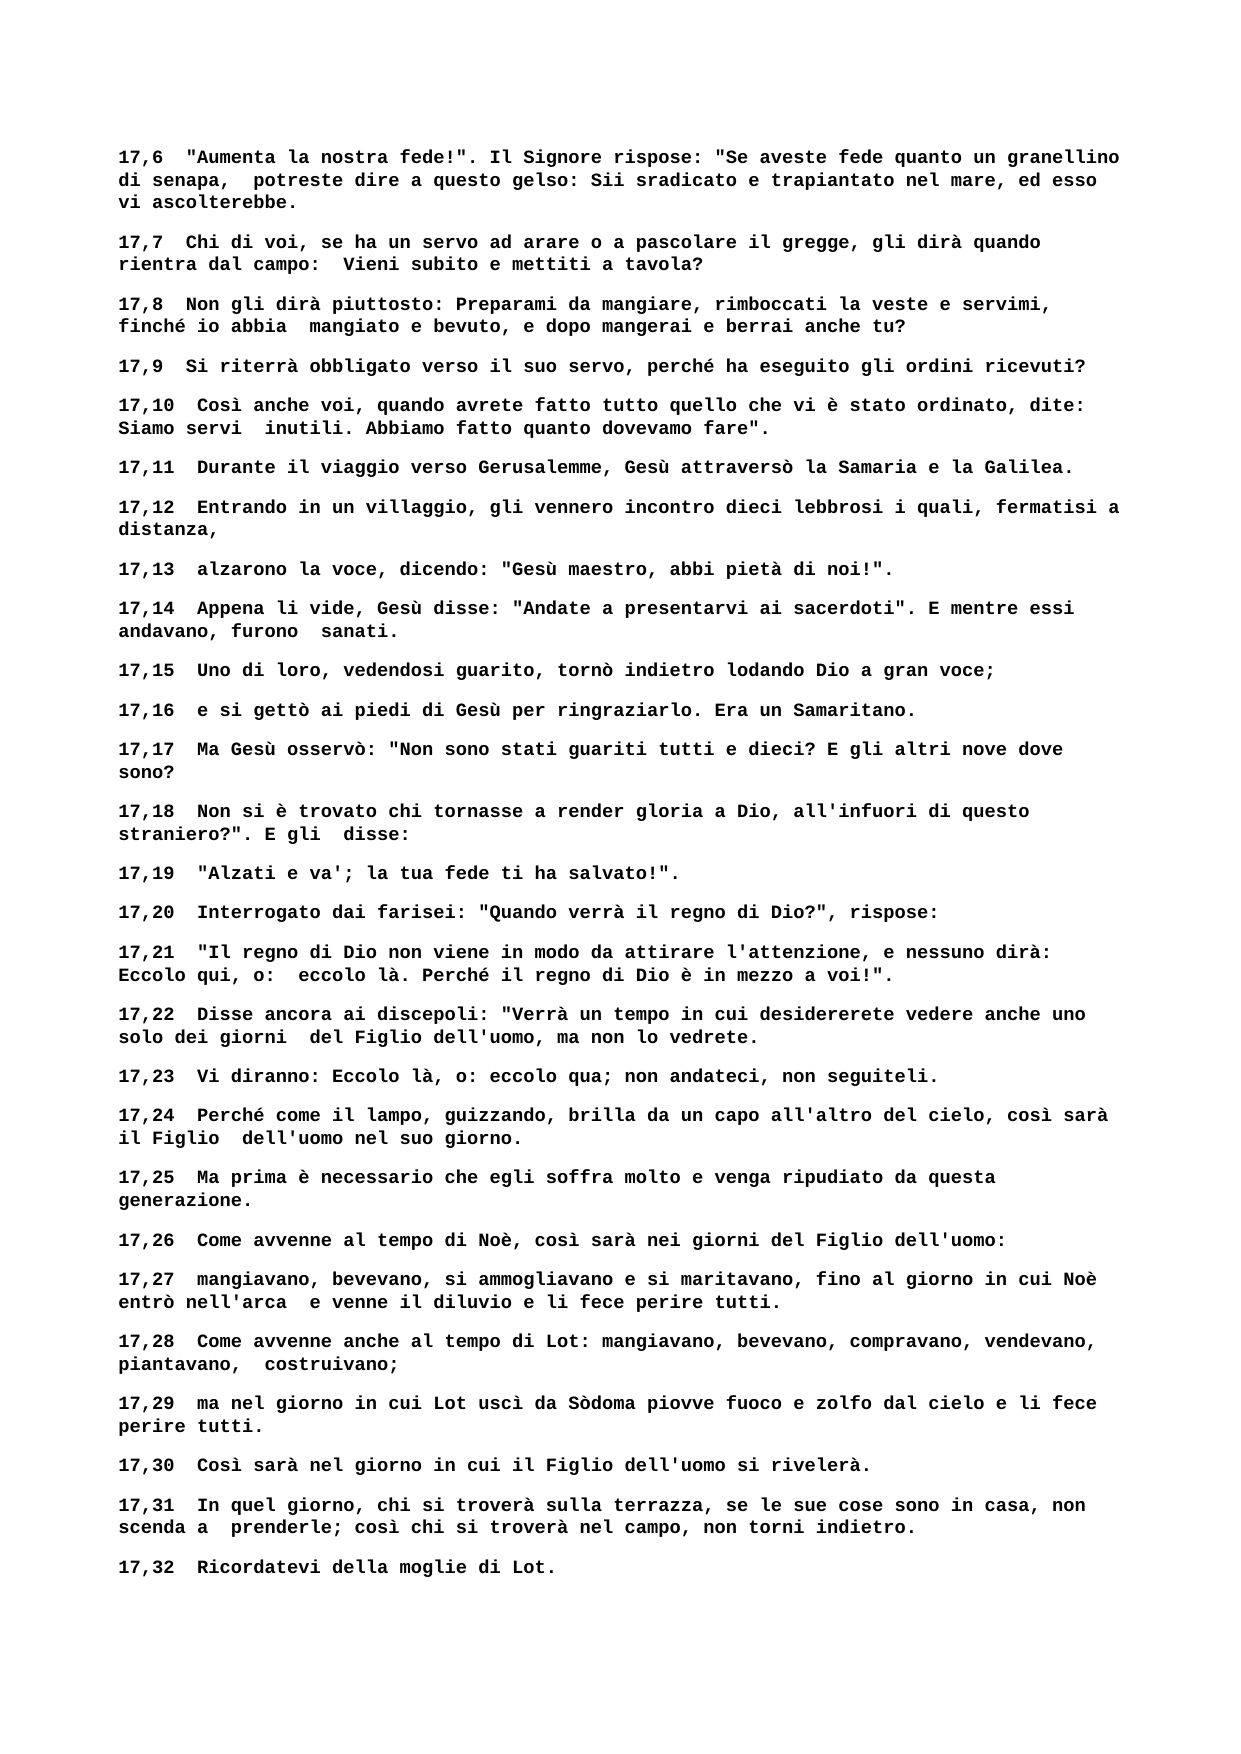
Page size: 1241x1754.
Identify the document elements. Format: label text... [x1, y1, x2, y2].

text 17,16 e si gettò ai piedi di Gesù per ringraziarlo. Era un Samaritano. [118, 700, 1122, 722]
text 17,25 Ma prima è necessario che egli soffra molto e venga ripudiato da questa generazione. [118, 1168, 1122, 1212]
text 17,14 Appena li vide, Gesù disse: "Andate a presentarvi ai sacerdoti". E mentre essi andavano, furono sanati. [118, 599, 1122, 643]
text 17,24 Perché come il lampo, guizzando, brilla da un capo all'altro del cielo, così sarà il Figlio dell'uomo nel suo giorno. [118, 1106, 1122, 1150]
text 17,30 Così sarà nel giorno in cui il Figlio dell'uomo si rivelerà. [118, 1456, 1122, 1477]
text 17,18 Non si è trovato chi tornasse a render gloria a Dio, all'infuori di questo straniero?". E gli disse: [118, 802, 1122, 846]
text 17,13 alzarono la voce, dicendo: "Gesù maestro, abbi pietà di noi!". [118, 559, 1122, 581]
text 17,19 "Alzati e va'; la tua fede ti ha salvato!". [118, 864, 1122, 885]
text 17,17 Ma Gesù osservò: "Non sono stati guariti tutti e dieci? E gli altri nove dove sono? [118, 740, 1122, 784]
text 17,7 Chi di voi, se ha un servo ad arare o a pascolare il gregge, gli dirà quando rientra dal campo: Vieni subito e mettiti a tavola? [118, 232, 1122, 276]
text 17,10 Così anche voi, quando avrete fatto tutto quello che vi è stato ordinato, dite: Siamo servi inutili. Abbiamo fatto quanto dovevamo fare". [118, 396, 1122, 440]
text 17,27 mangiavano, bevevano, si ammogliavano e si maritavano, fino al giorno in cui Noè entrò nell'arca e venne il diluvio e li fece perire tutti. [118, 1270, 1122, 1314]
text 17,15 Uno di loro, vedendosi guarito, tornò indietro lodando Dio a gran voce; [118, 661, 1122, 682]
text 17,32 Ricordatevi della moglie di Lot. [118, 1557, 1122, 1579]
text 17,31 In quel giorno, chi si troverà sulla terrazza, se le sue cose sono in casa, non scenda a prenderle; così chi si troverà nel campo, non torni indietro. [118, 1495, 1122, 1539]
text 17,11 Durante il viaggio verso Gerusalemme, Gesù attraversò la Samaria e la Galilea. [118, 458, 1122, 479]
text 17,28 Come avvenne anche al tempo di Lot: mangiavano, bevevano, compravano, vendevano, piantavano, costruivano; [118, 1332, 1122, 1376]
text 17,12 Entrando in un villaggio, gli vennero incontro dieci lebbrosi i quali, fermatisi a distanza, [118, 497, 1122, 541]
text 17,29 ma nel giorno in cui Lot uscì da Sòdoma piovve fuoco e zolfo dal cielo e li fece perire tutti. [118, 1394, 1122, 1438]
text 17,8 Non gli dirà piuttosto: Preparami da mangiare, rimboccati la veste e servimi, finché io abbia mangiato e bevuto, e dopo mangerai e berrai anche tu? [118, 294, 1122, 338]
text 17,21 "Il regno di Dio non viene in modo da attirare l'attenzione, e nessuno dirà: Eccolo qui, o: eccolo là. Perché il regno di Dio è in mezzo a voi!". [118, 943, 1122, 987]
text 17,20 Interrogato dai farisei: "Quando verrà il regno di Dio?", rispose: [118, 903, 1122, 924]
text 17,23 Vi diranno: Eccolo là, o: eccolo qua; non andateci, non seguiteli. [118, 1067, 1122, 1088]
text 17,6 "Aumenta la nostra fede!". Il Signore rispose: "Se aveste fede quanto un granellino di senapa, potreste dire a questo gelso: Sii sradicato e trapiantato nel mare, ed esso vi ascolterebbe. [118, 148, 1122, 214]
text 17,26 Come avvenne al tempo di Noè, così sarà nei giorni del Figlio dell'uomo: [118, 1230, 1122, 1252]
text 17,9 Si riterrà obbligato verso il suo servo, perché ha eseguito gli ordini ricevuti? [118, 357, 1122, 378]
text 17,22 Disse ancora ai discepoli: "Verrà un tempo in cui desidererete vedere anche uno solo dei giorni del Figlio dell'uomo, ma non lo vedrete. [118, 1005, 1122, 1049]
